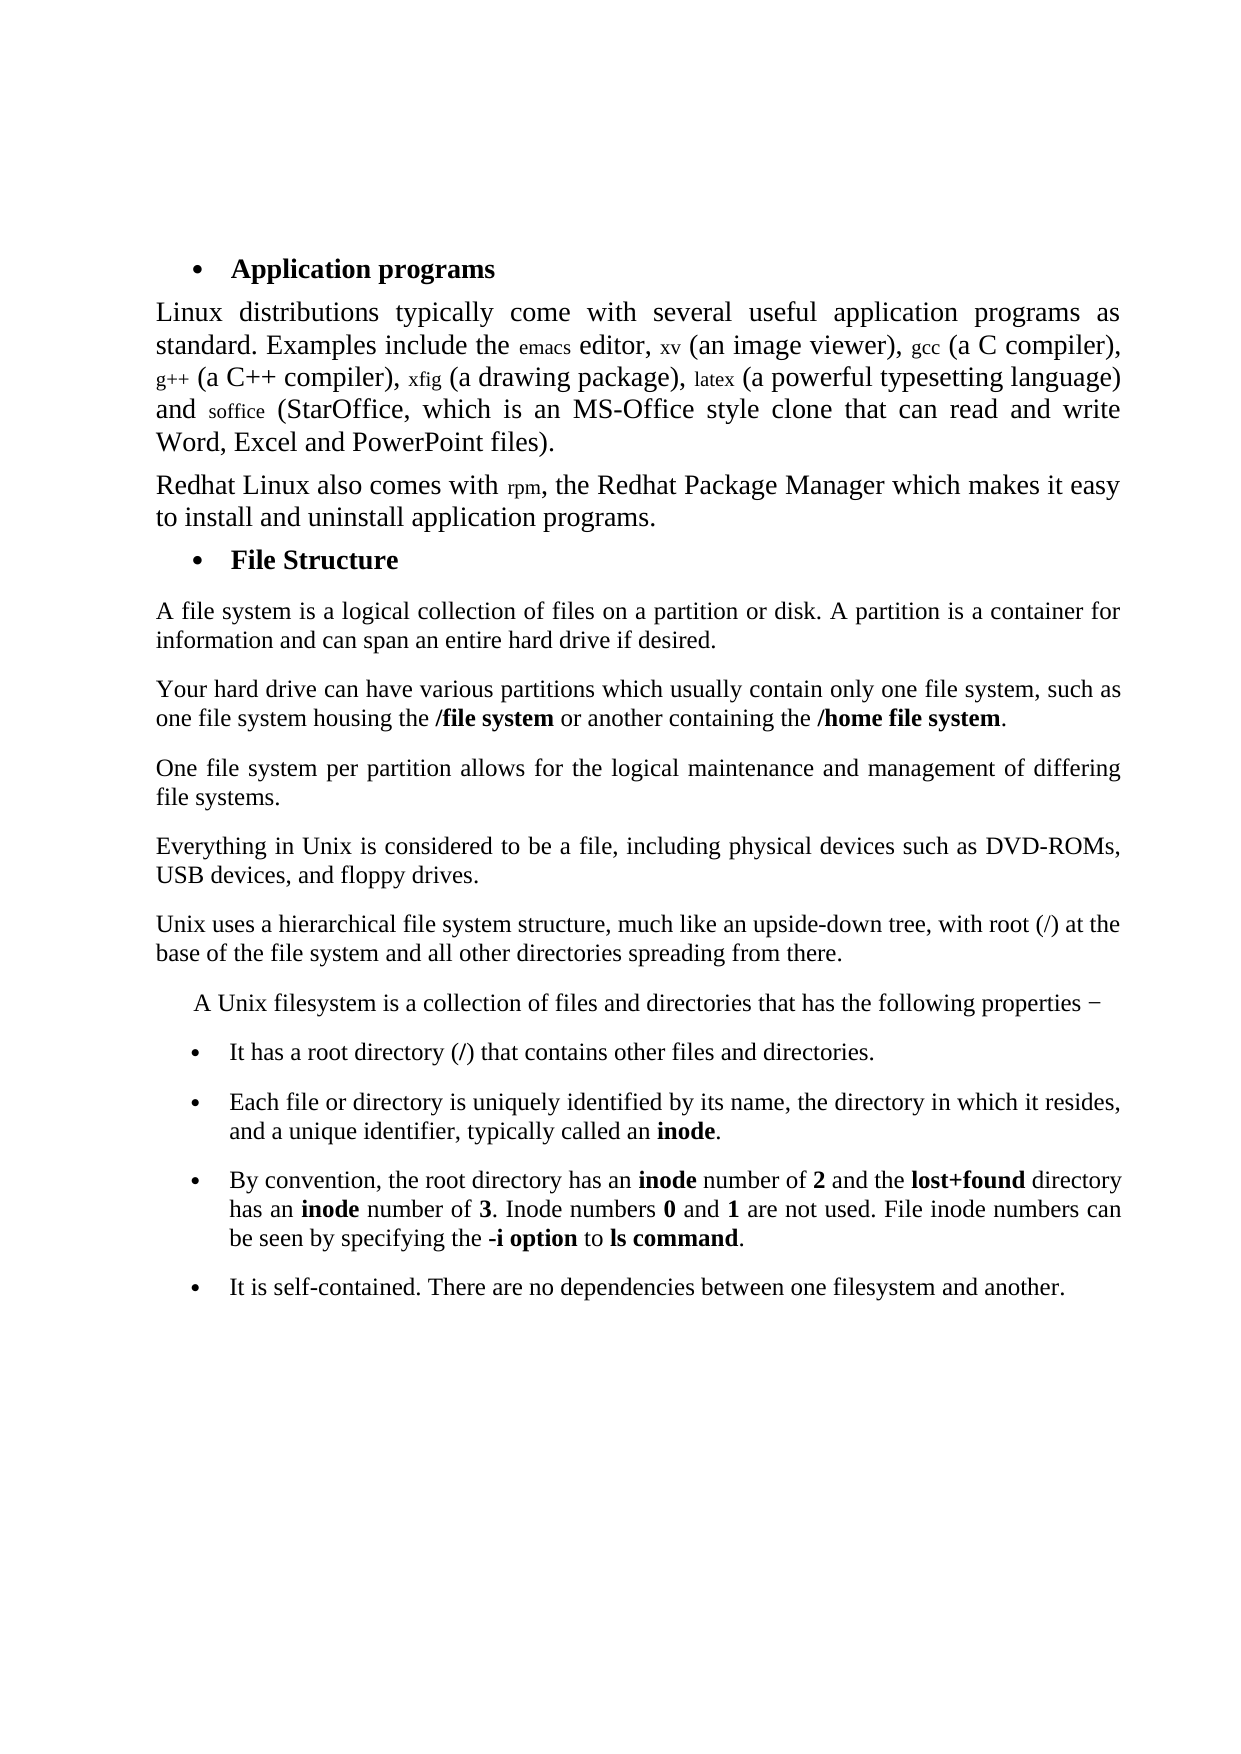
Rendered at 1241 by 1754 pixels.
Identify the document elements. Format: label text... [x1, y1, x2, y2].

text A file system is a logical collection of files on a partition or disk. A partition is a container for information and can span an entire hard drive if desired. [156, 596, 1122, 654]
text Unix uses a hierarchical file system structure, much like an upside-down tree, with root (/) at the base of the file system and all other directories spreading from there. [156, 909, 1122, 967]
text Everything in Unix is considered to be a file, including physical devices such as DVD-ROMs, USB devices, and floppy drives. [156, 831, 1122, 889]
text Redhat Linux also comes with rpm, the Redhat Package Manager which makes it easy to install and uninstall application programs. [156, 468, 1122, 532]
list It is self-contained. There are no dependencies between one filesystem and another. [192, 1272, 1122, 1301]
list By convention, the root directory has an inode number of 2 and the lost+found directory has an inode number of 3. Inode numbers 0 and 1 are not used. File inode numbers can be seen by specifying the -i option to ls command. [192, 1165, 1122, 1252]
list It has a root directory (/) that contains other files and directories. [192, 1037, 1122, 1066]
list Each file or directory is uniquely identified by its name, the directory in which it resides, and a unique identifier, typically called an inode. [192, 1087, 1122, 1144]
list A Unix filesystem is a collection of files and directories that has the following properties − [193, 988, 1122, 1017]
text One file system per partition allows for the logical maintenance and management of differing file systems. [156, 753, 1122, 810]
text Linux distributions typically come with several useful application programs as standard. Examples include the emacs editor, xv (an image viewer), gcc (a C compiler), g++ (a C++ compiler), xfig (a drawing package), latex (a powerful typesetting language) and soffice (StarOffice, which is an MS-Office style clone that can read and write Word, Excel and PowerPoint files). [156, 295, 1122, 457]
list File Structure [193, 543, 1122, 575]
text Your hard drive can have various partitions which usually contain only one file system, such as one file system housing the /file system or another containing the /home file system. [156, 674, 1122, 732]
list Application programs [193, 252, 1122, 285]
